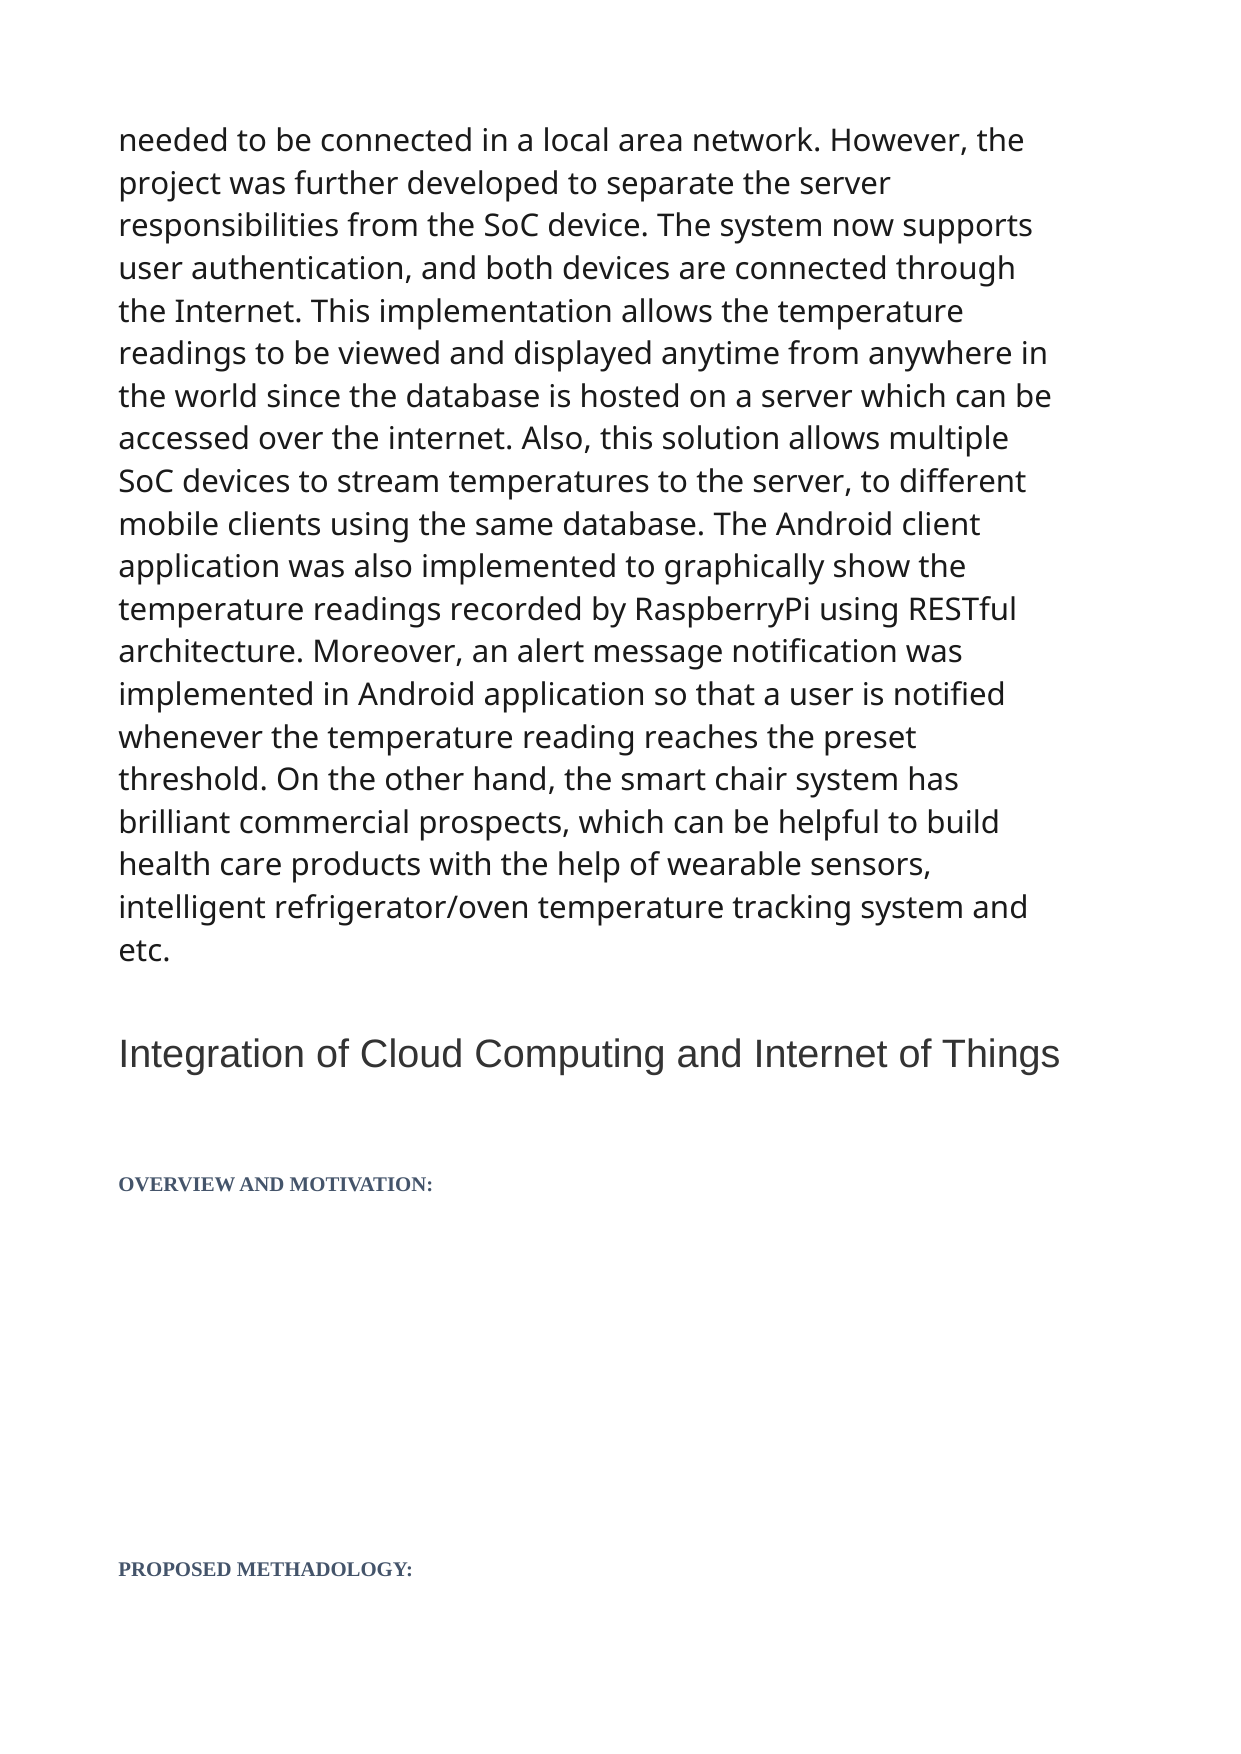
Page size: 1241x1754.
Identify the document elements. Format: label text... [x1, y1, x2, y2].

text the world since the database is hosted on a server which can be [118, 374, 1122, 416]
text whenever the temperature reading reaches the preset [118, 714, 1122, 757]
text the Internet. This implementation allows the temperature [118, 288, 1122, 331]
text SoC devices to stream temperatures to the server, to different [118, 459, 1122, 502]
text project was further developed to separate the server [118, 161, 1122, 203]
text accessed over the internet. Also, this solution allows multiple [118, 416, 1122, 459]
text mobile clients using the same database. The Android client [118, 502, 1122, 544]
subtitle Integration of Cloud Computing and Internet of Things [118, 1030, 1106, 1076]
text health care products with the help of wearable sensors, [118, 842, 1122, 885]
text readings to be viewed and displayed anytime from anywhere in [118, 331, 1122, 374]
text threshold. On the other hand, the smart chair system has [118, 757, 1122, 800]
text OVERVIEW AND MOTIVATION: [118, 1172, 1122, 1196]
text implemented in Android application so that a user is notified [118, 672, 1122, 714]
text needed to be connected in a local area network. However, the [118, 118, 1122, 161]
text temperature readings recorded by RaspberryPi using RESTful architecture. Moreover, an alert message notification was [118, 587, 1122, 672]
text PROPOSED METHADOLOGY: [118, 1557, 1122, 1581]
text brilliant commercial prospects, which can be helpful to build [118, 800, 1122, 842]
text responsibilities from the SoC device. The system now supports [118, 203, 1122, 246]
text etc. [118, 928, 1122, 970]
text application was also implemented to graphically show the [118, 544, 1122, 587]
text user authentication, and both devices are connected through [118, 246, 1122, 288]
text intelligent refrigerator/oven temperature tracking system and [118, 885, 1122, 928]
